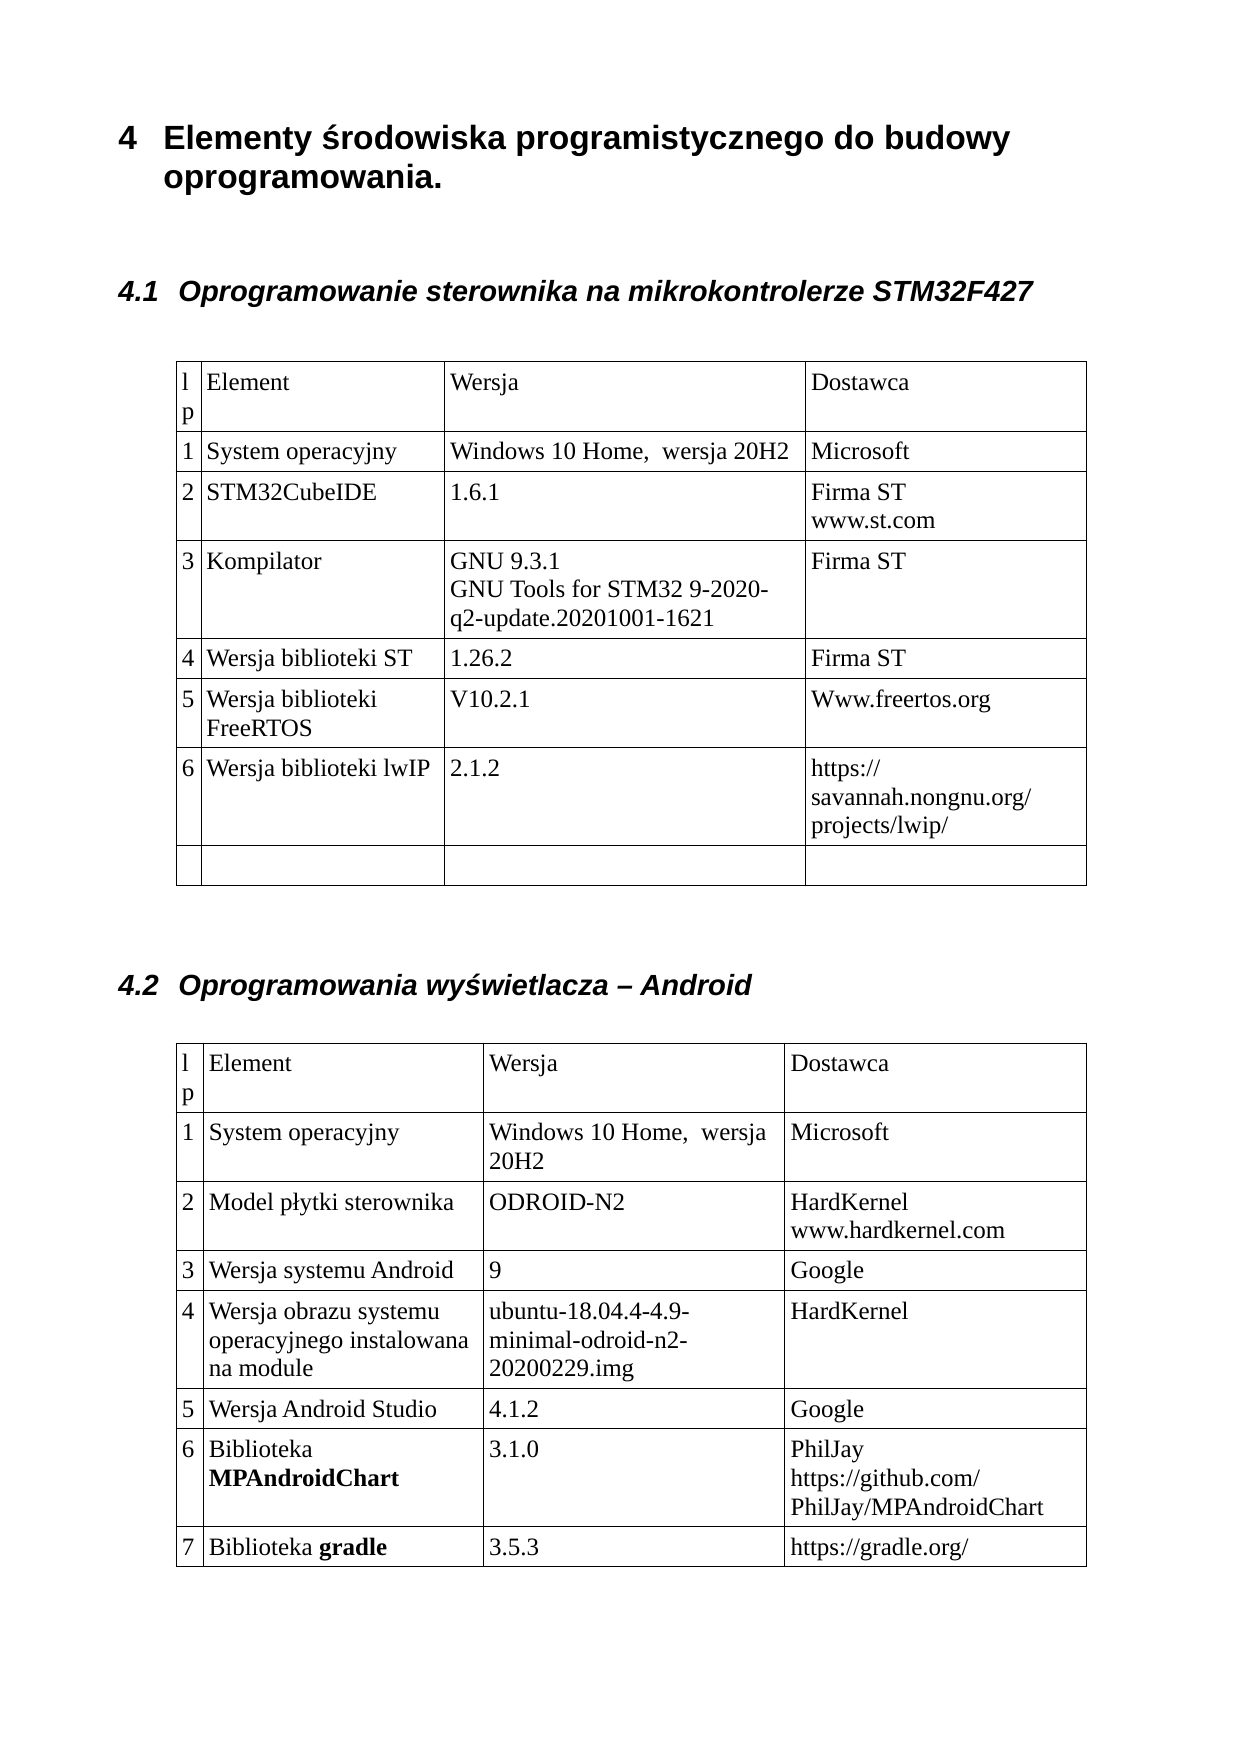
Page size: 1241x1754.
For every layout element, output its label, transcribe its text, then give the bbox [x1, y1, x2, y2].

table_cell 4 [177, 639, 201, 678]
table_cell 2.1.2 [445, 748, 805, 845]
table_cell 9 [484, 1251, 784, 1290]
table_cell ODROID-N2 [484, 1182, 784, 1250]
table_header Wersja [484, 1044, 784, 1112]
table_cell Wersja biblioteki ST [202, 639, 444, 678]
table_cell Firma ST [806, 541, 1086, 638]
table_cell Firma ST www.st.com [806, 472, 1086, 540]
table_cell Windows 10 Home, wersja 20H2 [484, 1113, 784, 1181]
table_cell Biblioteka gradle [204, 1527, 483, 1566]
table_cell 3 [177, 541, 201, 638]
table_cell Google [785, 1389, 1086, 1428]
table_header Wersja [445, 362, 805, 431]
table_cell HardKernel [785, 1291, 1086, 1388]
table_cell Windows 10 Home, wersja 20H2 [445, 432, 805, 471]
table_cell https://gradle.org/ [785, 1527, 1086, 1566]
table_header Element [202, 362, 444, 431]
table_cell Wersja Android Studio [204, 1389, 483, 1428]
table_cell [445, 846, 805, 885]
table_header lp [177, 362, 201, 431]
table_cell PhilJay https://github.com/PhilJay/MPAndroidChart [785, 1429, 1086, 1526]
table_cell STM32CubeIDE [202, 472, 444, 540]
table_cell 3 [177, 1251, 203, 1290]
table_cell 4 [177, 1291, 203, 1388]
table_cell Firma ST [806, 639, 1086, 678]
table_cell 2 [177, 472, 201, 540]
table_header Dostawca [806, 362, 1086, 431]
subtitle Elementy środowiska programistycznego do budowy oprogramowania. [118, 118, 1122, 195]
table_cell Wersja obrazu systemu operacyjnego instalowana na module [204, 1291, 483, 1388]
subtitle Oprogramowanie sterownika na mikrokontrolerze STM32F427 [118, 274, 1122, 308]
table_cell Wersja systemu Android [204, 1251, 483, 1290]
table_cell HardKernel www.hardkernel.com [785, 1182, 1086, 1250]
table_cell 1 [177, 1113, 203, 1181]
table_cell [806, 846, 1086, 885]
table_cell 3.1.0 [484, 1429, 784, 1526]
table_cell 2 [177, 1182, 203, 1250]
table_cell System operacyjny [204, 1113, 483, 1181]
table_cell Model płytki sterownika [204, 1182, 483, 1250]
table_cell 4.1.2 [484, 1389, 784, 1428]
table_header Dostawca [785, 1044, 1086, 1112]
table_cell Wersja biblioteki FreeRTOS [202, 679, 444, 747]
table_cell 1 [177, 432, 201, 471]
table_cell Wersja biblioteki lwIP [202, 748, 444, 845]
table_cell Google [785, 1251, 1086, 1290]
table_cell V10.2.1 [445, 679, 805, 747]
table_cell 7 [177, 1527, 203, 1566]
table_cell 6 [177, 748, 201, 845]
subtitle Oprogramowania wyświetlacza – Android [118, 968, 1122, 1001]
table_cell ubuntu-18.04.4-4.9-minimal-odroid-n2-20200229.img [484, 1291, 784, 1388]
table_cell 1.6.1 [445, 472, 805, 540]
table_cell [202, 846, 444, 885]
table_cell 6 [177, 1429, 203, 1526]
table_cell 1.26.2 [445, 639, 805, 678]
table_cell Kompilator [202, 541, 444, 638]
table_cell Biblioteka MPAndroidChart [204, 1429, 483, 1526]
table_header Element [204, 1044, 483, 1112]
table_cell GNU 9.3.1 GNU Tools for STM32 9-2020-q2-update.20201001-1621 [445, 541, 805, 638]
table_cell Microsoft [785, 1113, 1086, 1181]
table_cell 3.5.3 [484, 1527, 784, 1566]
table_header lp [177, 1044, 203, 1112]
table_cell 5 [177, 1389, 203, 1428]
table_cell https://savannah.nongnu.org/projects/lwip/ [806, 748, 1086, 845]
table_cell [177, 846, 201, 885]
table_cell Www.freertos.org [806, 679, 1086, 747]
table_cell Microsoft [806, 432, 1086, 471]
table_cell System operacyjny [202, 432, 444, 471]
table_cell 5 [177, 679, 201, 747]
